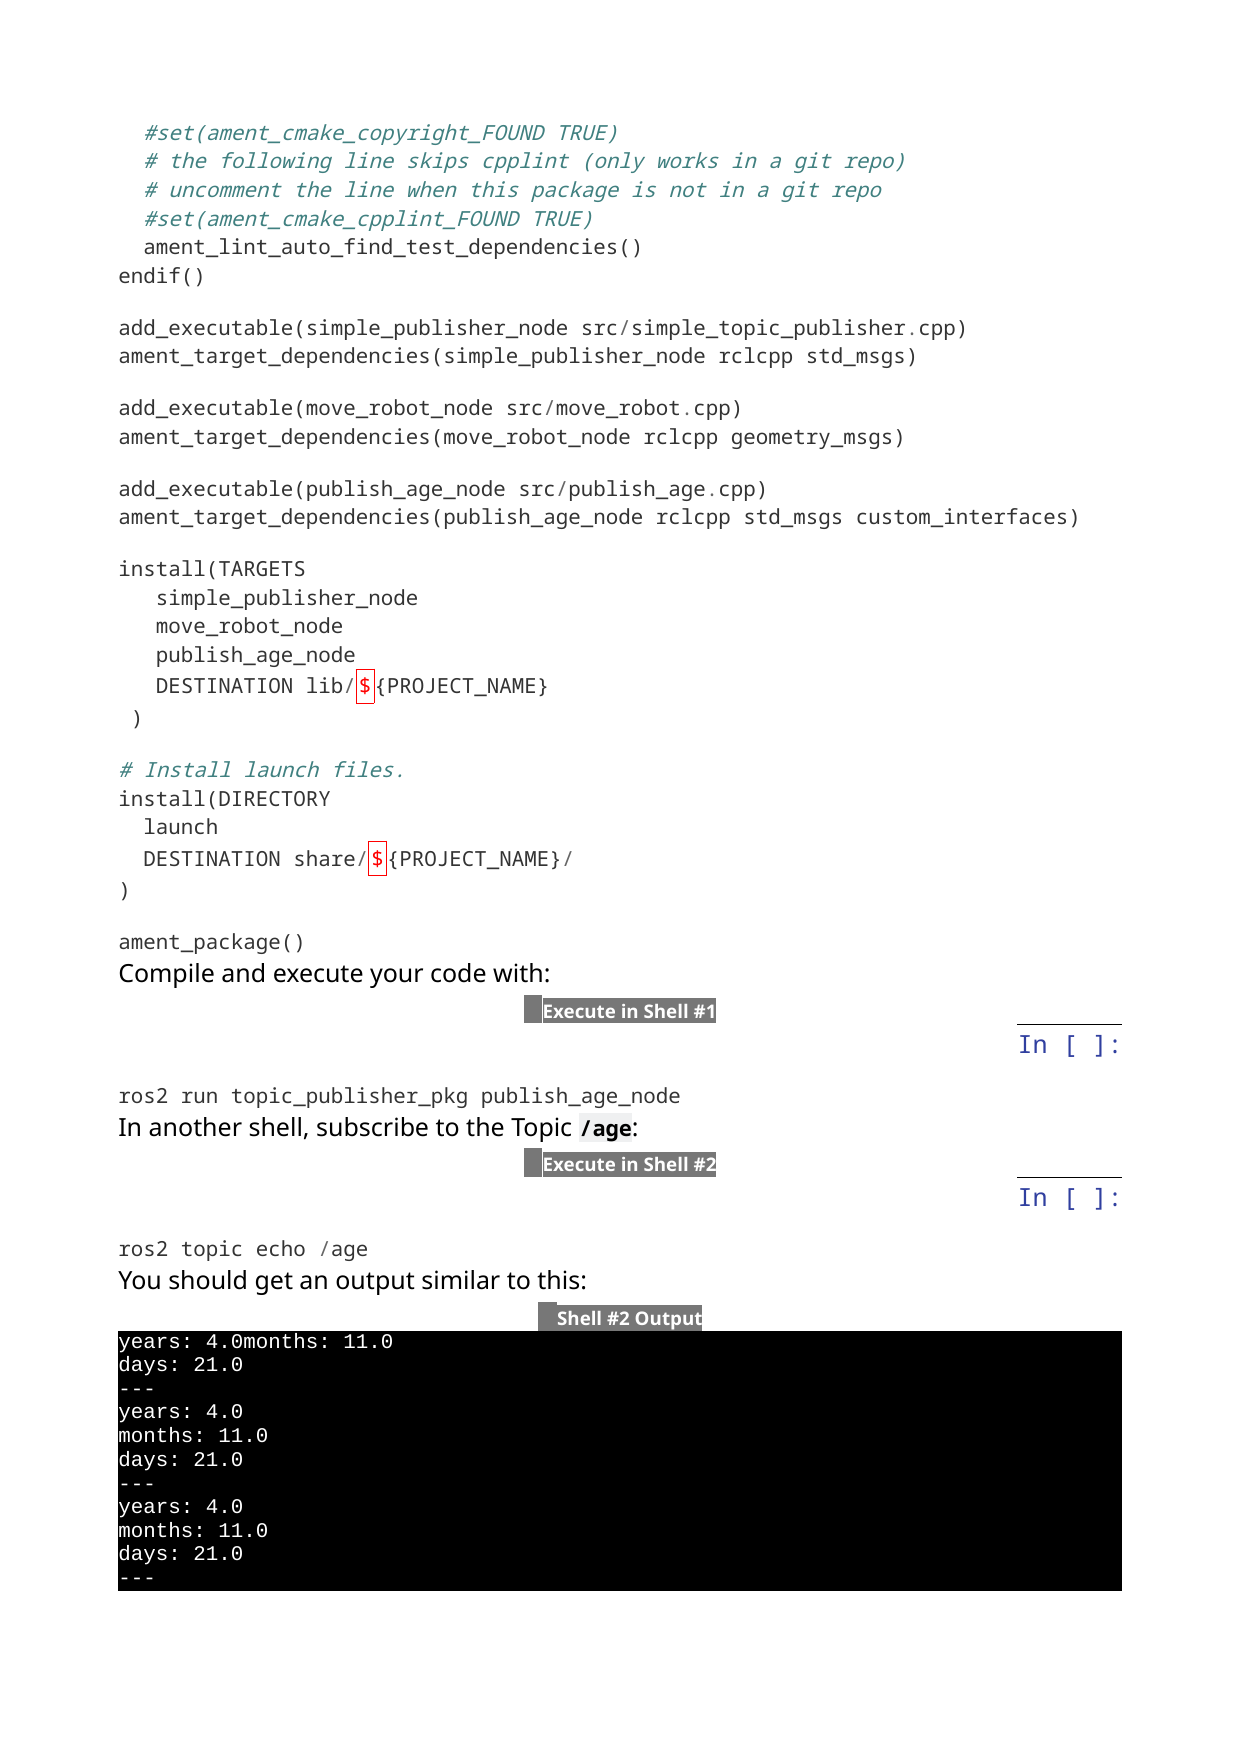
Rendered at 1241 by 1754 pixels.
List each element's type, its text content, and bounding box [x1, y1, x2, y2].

text add_executable(simple_publisher_node src/simple_topic_publisher.cpp) [118, 313, 1122, 341]
text days: 21.0 [118, 1543, 1122, 1567]
text move_robot_node [118, 611, 1122, 640]
text Execute in Shell #2 [118, 1148, 1122, 1177]
text --- [118, 1567, 1122, 1591]
text DESTINATION lib/$ [118, 668, 374, 703]
text endif() [118, 261, 1122, 289]
text ) [118, 875, 1122, 903]
text #set(ament_cmake_copyright_FOUND TRUE) [118, 118, 1122, 147]
text ament_target_dependencies(move_robot_node rclcpp geometry_msgs) [118, 422, 1122, 450]
text DESTINATION share/ [118, 841, 368, 875]
text years: 4.0 [118, 1402, 1122, 1425]
text months: 11.0 [118, 1425, 1122, 1449]
text Execute in Shell #1 [118, 995, 1122, 1023]
text launch [118, 812, 1122, 841]
text Compile and execute your code with: [118, 956, 1122, 990]
text add_executable(publish_age_node src/publish_age.cpp) [118, 474, 1122, 502]
text {PROJECT_NAME} [375, 668, 1122, 703]
text # uncomment the line when this package is not in a git repo [118, 175, 1122, 204]
text years: 4.0 [118, 1496, 1122, 1520]
text ament_package() [118, 927, 1122, 956]
text {PROJECT_NAME}/ [387, 841, 1122, 875]
text ) [118, 703, 1122, 732]
text --- [118, 1472, 1122, 1496]
text # the following line skips cpplint (only works in a git repo) [118, 147, 1122, 175]
text install(DIRECTORY [118, 784, 1122, 812]
text --- [118, 1378, 1122, 1402]
text In another shell, subscribe to the Topic /age: [118, 1109, 1122, 1143]
text years: 4.0months: 11.0 [118, 1331, 1122, 1354]
text days: 21.0 [118, 1449, 1122, 1472]
text ros2 run topic_publisher_pkg publish_age_node [118, 1081, 1122, 1109]
text ament_lint_auto_find_test_dependencies() [118, 232, 1122, 261]
text ros2 topic echo /age [118, 1234, 1122, 1263]
text ament_target_dependencies(publish_age_node rclcpp std_msgs custom_interfaces) [118, 502, 1122, 531]
text #set(ament_cmake_cpplint_FOUND TRUE) [118, 204, 1122, 232]
text You should get an output similar to this: [118, 1263, 1122, 1297]
text # Install launch files. [118, 755, 1122, 784]
text In [ ]: [118, 1177, 1122, 1214]
text add_executable(move_robot_node src/move_robot.cpp) [118, 393, 1122, 422]
text months: 11.0 [118, 1520, 1122, 1543]
text ament_target_dependencies(simple_publisher_node rclcpp std_msgs) [118, 341, 1122, 370]
text $ [369, 842, 386, 875]
text Shell #2 Output [118, 1302, 1122, 1331]
text publish_age_node [118, 640, 1122, 668]
text In [ ]: [118, 1023, 1122, 1061]
text days: 21.0 [118, 1354, 1122, 1378]
text install(TARGETS [118, 554, 1122, 583]
text simple_publisher_node [118, 583, 1122, 611]
